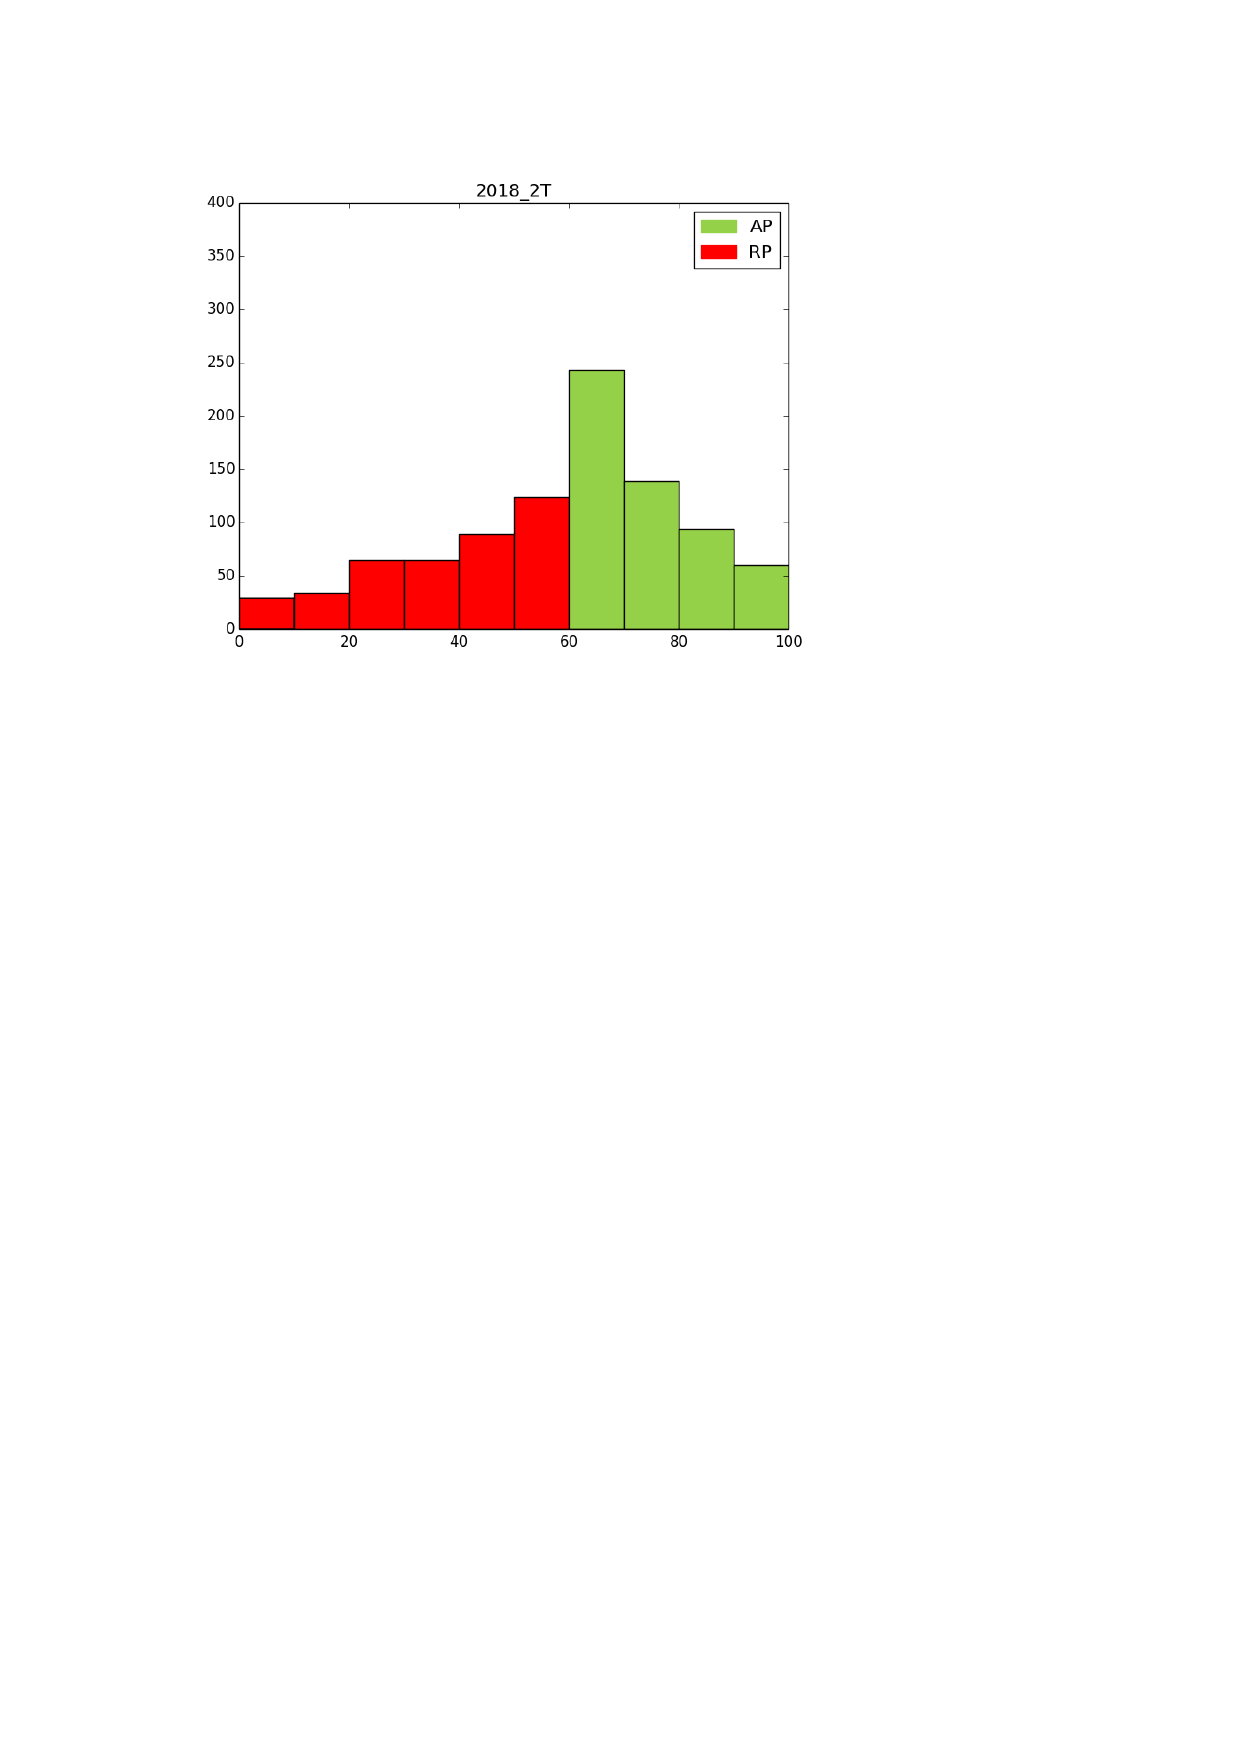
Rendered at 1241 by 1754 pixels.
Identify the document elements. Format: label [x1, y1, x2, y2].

picture [150, 150, 859, 682]
